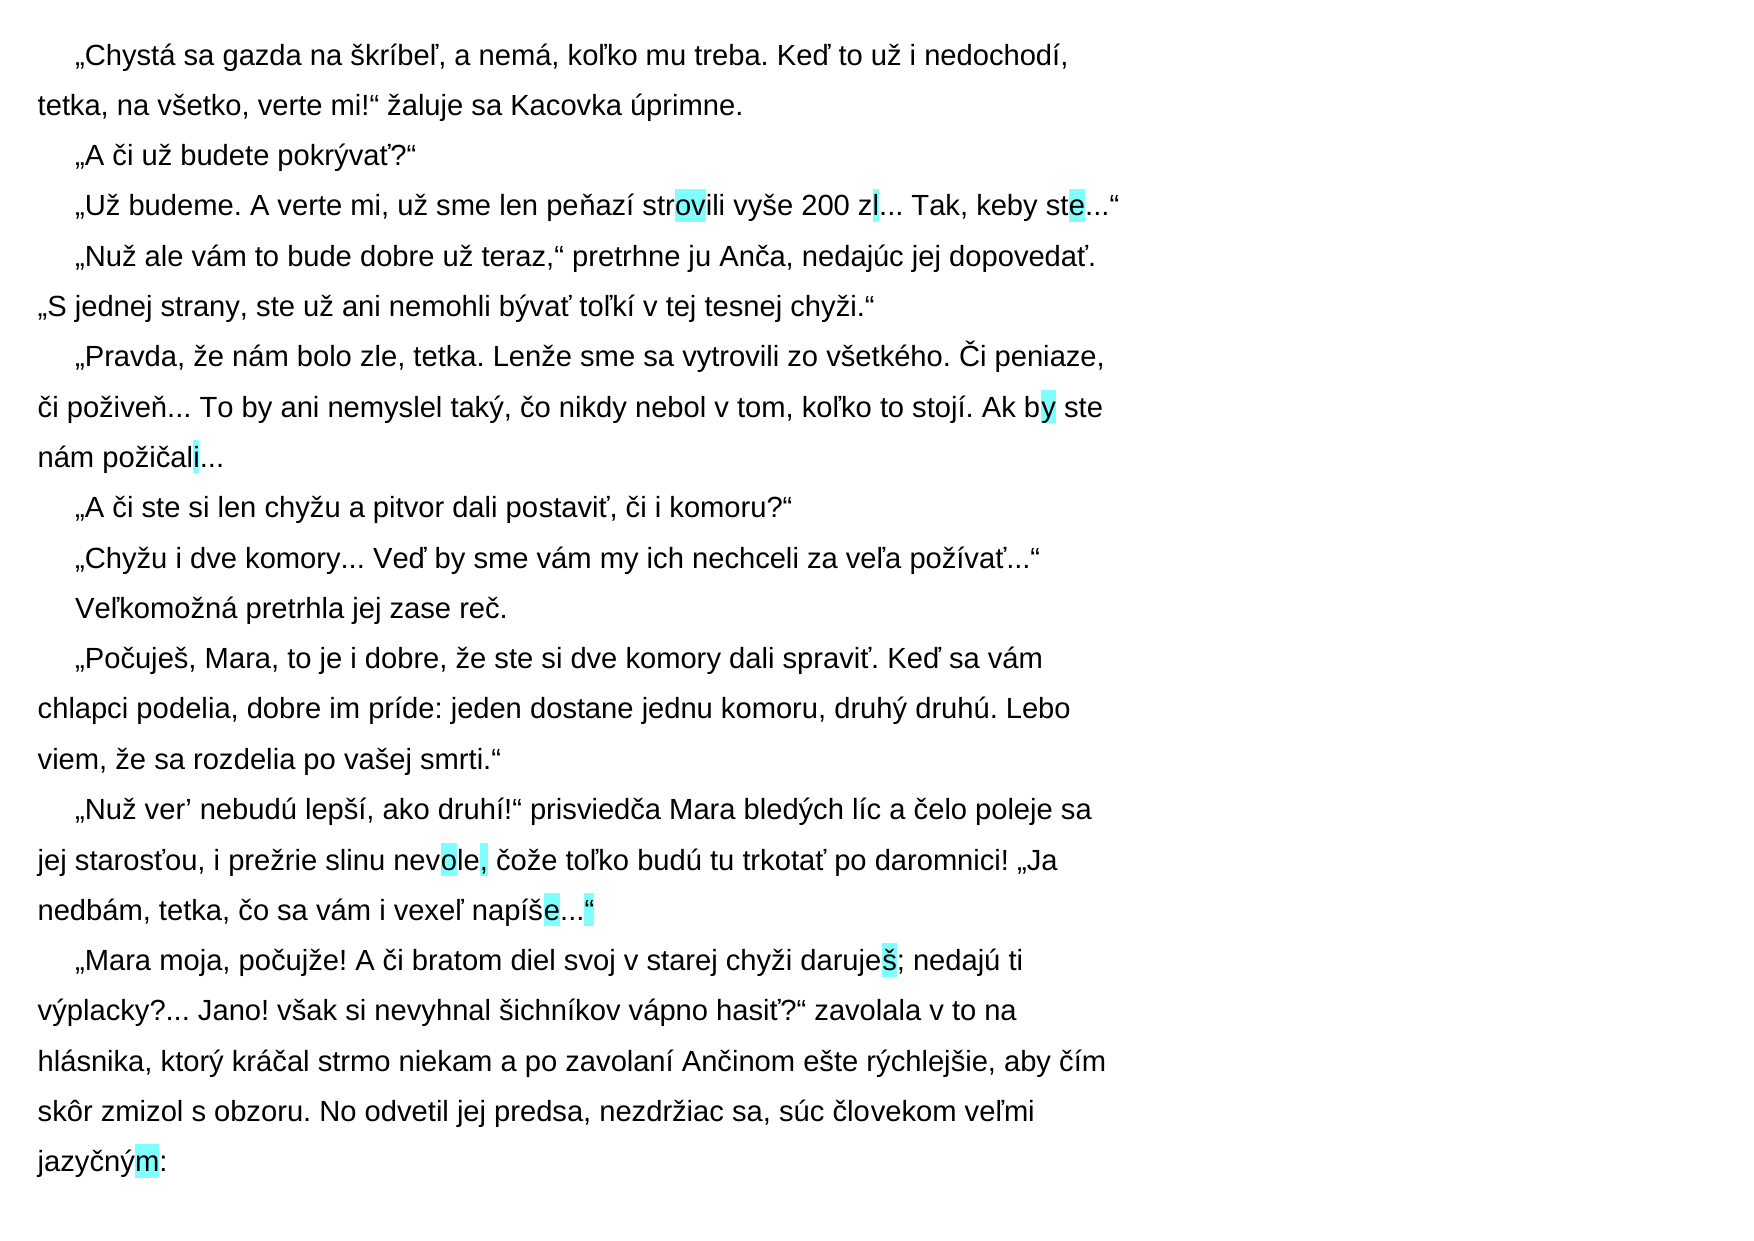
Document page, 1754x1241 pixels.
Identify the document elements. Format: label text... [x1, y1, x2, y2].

text Veľkomožná pretrhla jej zase reč. [37, 591, 1130, 624]
text „Nuž ale vám to bude dobre už teraz,“ pretrhne ju Anča, nedajúc jej dopovedať. „S jednej strany, ste už ani nemohli bývať toľkí v tej tesnej chyži.“ [37, 239, 1130, 323]
text „A či ste si len chyžu a pitvor dali po­staviť, či i komoru?“ [37, 490, 1130, 524]
text „Počuješ, Mara, to je i dobre, že ste si dve komory dali spraviť. Keď sa vám chlapci po­delia, dobre im príde: jeden dostane jednu komoru, druhý druhú. Lebo viem, že sa roz­delia po vašej smrti.“ [37, 641, 1130, 775]
text „A či už budete pokrývať?“ [37, 138, 1130, 172]
text „Nuž ver’ nebudú lepší, ako druhí!“ prisviedča Mara bledých líc a čelo poleje sa jej starosťou, i prežrie slinu nevole, čože toľko budú tu trkotať po daromnici! „Ja nedbám, tetka, čo sa vám i vexeľ napíše...“ [37, 792, 1130, 926]
text „Pravda, že nám bolo zle, tetka. Lenže sme sa vytrovili zo všetkého. Či peniaze, či poživeň... To by ani nemyslel taký, čo nikdy nebol v tom, koľko to stojí. Ak by ste nám požičali... [37, 339, 1130, 473]
text „Chystá sa gazda na škríbeľ, a nemá, koľko mu treba. Keď to už i nedochodí, tetka, na všetko, verte mi!“ žaluje sa Kacovka úprimne. [37, 37, 1130, 121]
text „Už budeme. A verte mi, už sme len pe­ňazí strovili vyše 200 zl... Tak, keby ste...“ [37, 188, 1130, 222]
text „Chyžu i dve komory... Veď by sme vám my ich nechceli za veľa požívať...“ [37, 541, 1130, 574]
text „Mara moja, počujže! A či bratom diel svoj v starej chyži daruješ; nedajú ti výplacky?... Jano! však si nevyhnal šichníkov vápno hasiť?“ zavolala v to na hlásnika, ktorý kráčal strmo niekam a po zavolaní Ančinom ešte rýchlejšie, aby čím skôr zmizol s obzoru. No odvetil jej predsa, nezdržiac sa, súc člo­vekom veľmi jazyčným: [37, 943, 1130, 1178]
